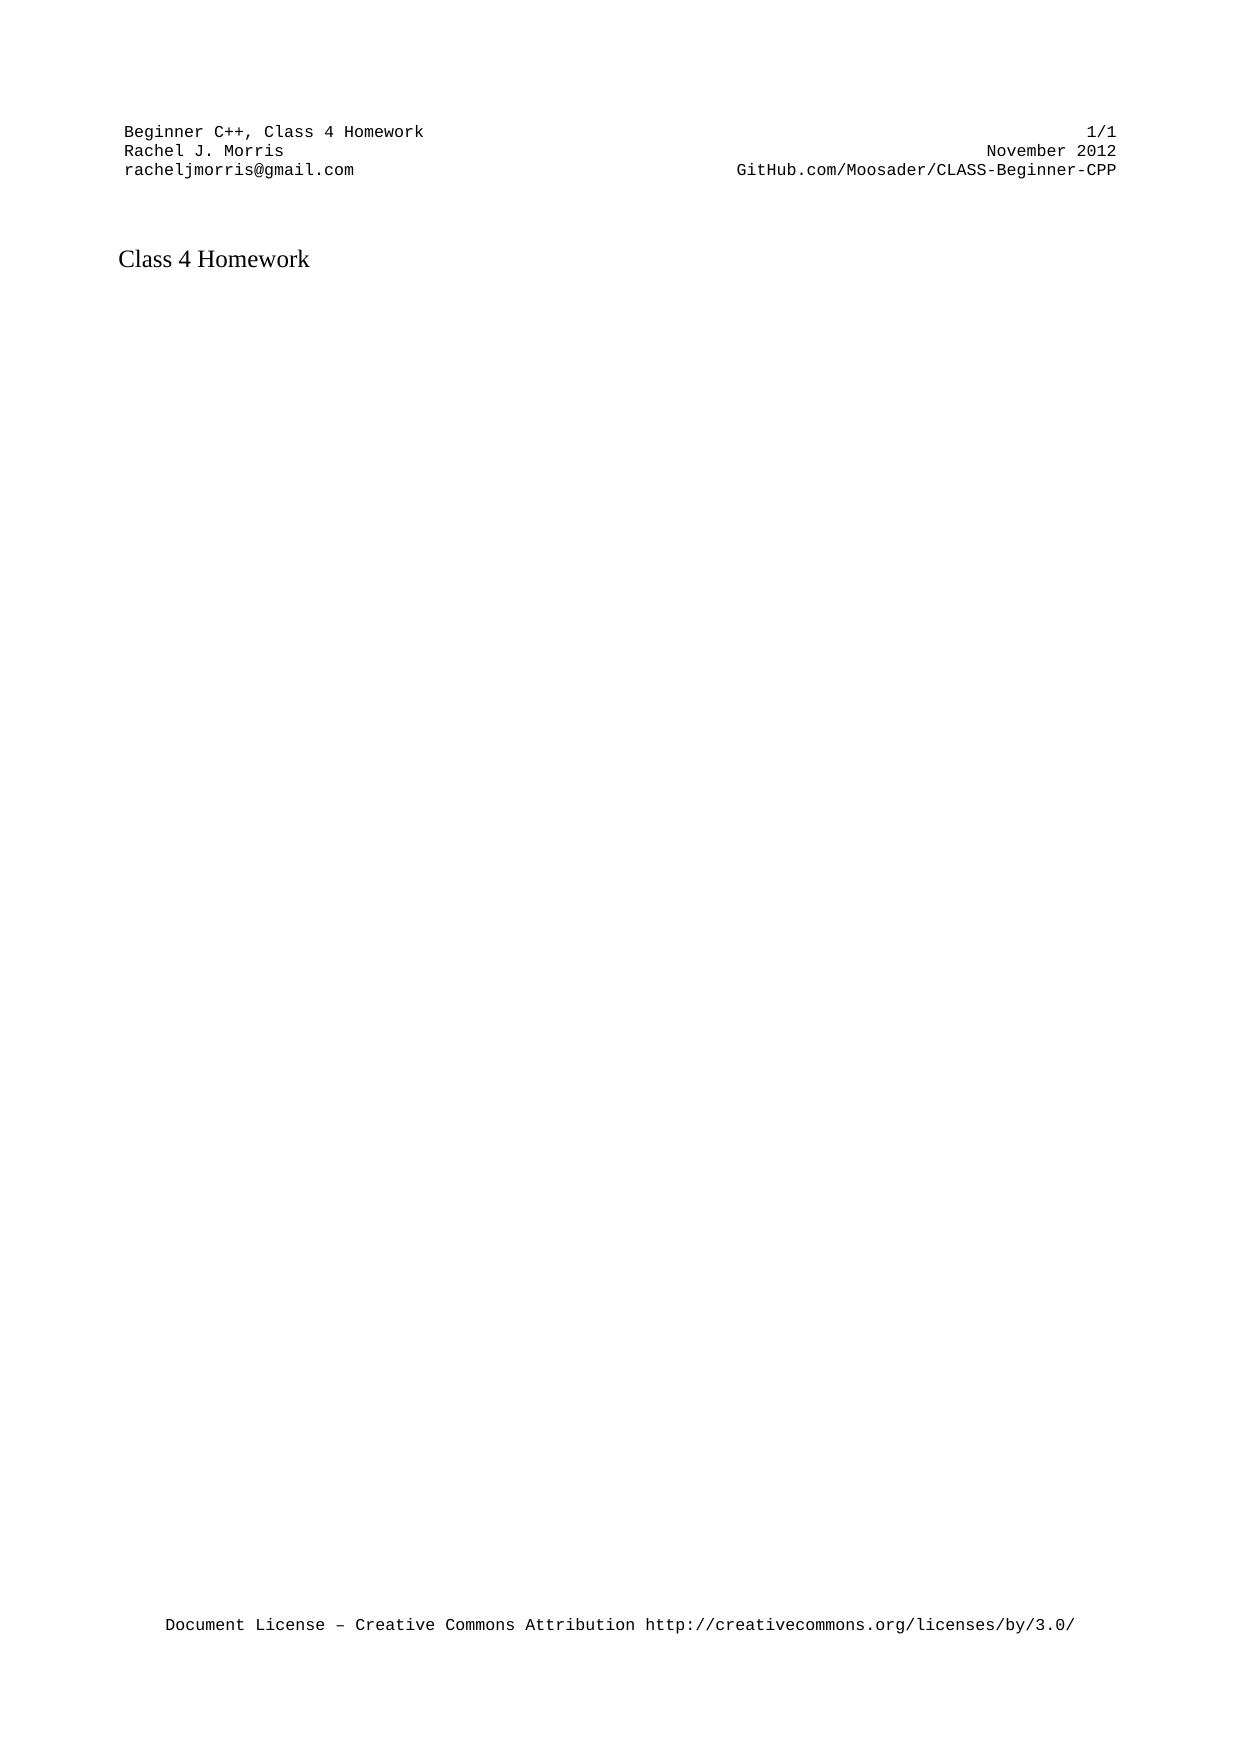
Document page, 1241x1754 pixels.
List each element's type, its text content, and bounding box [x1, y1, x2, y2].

text Class 4 Homework [118, 244, 1122, 273]
